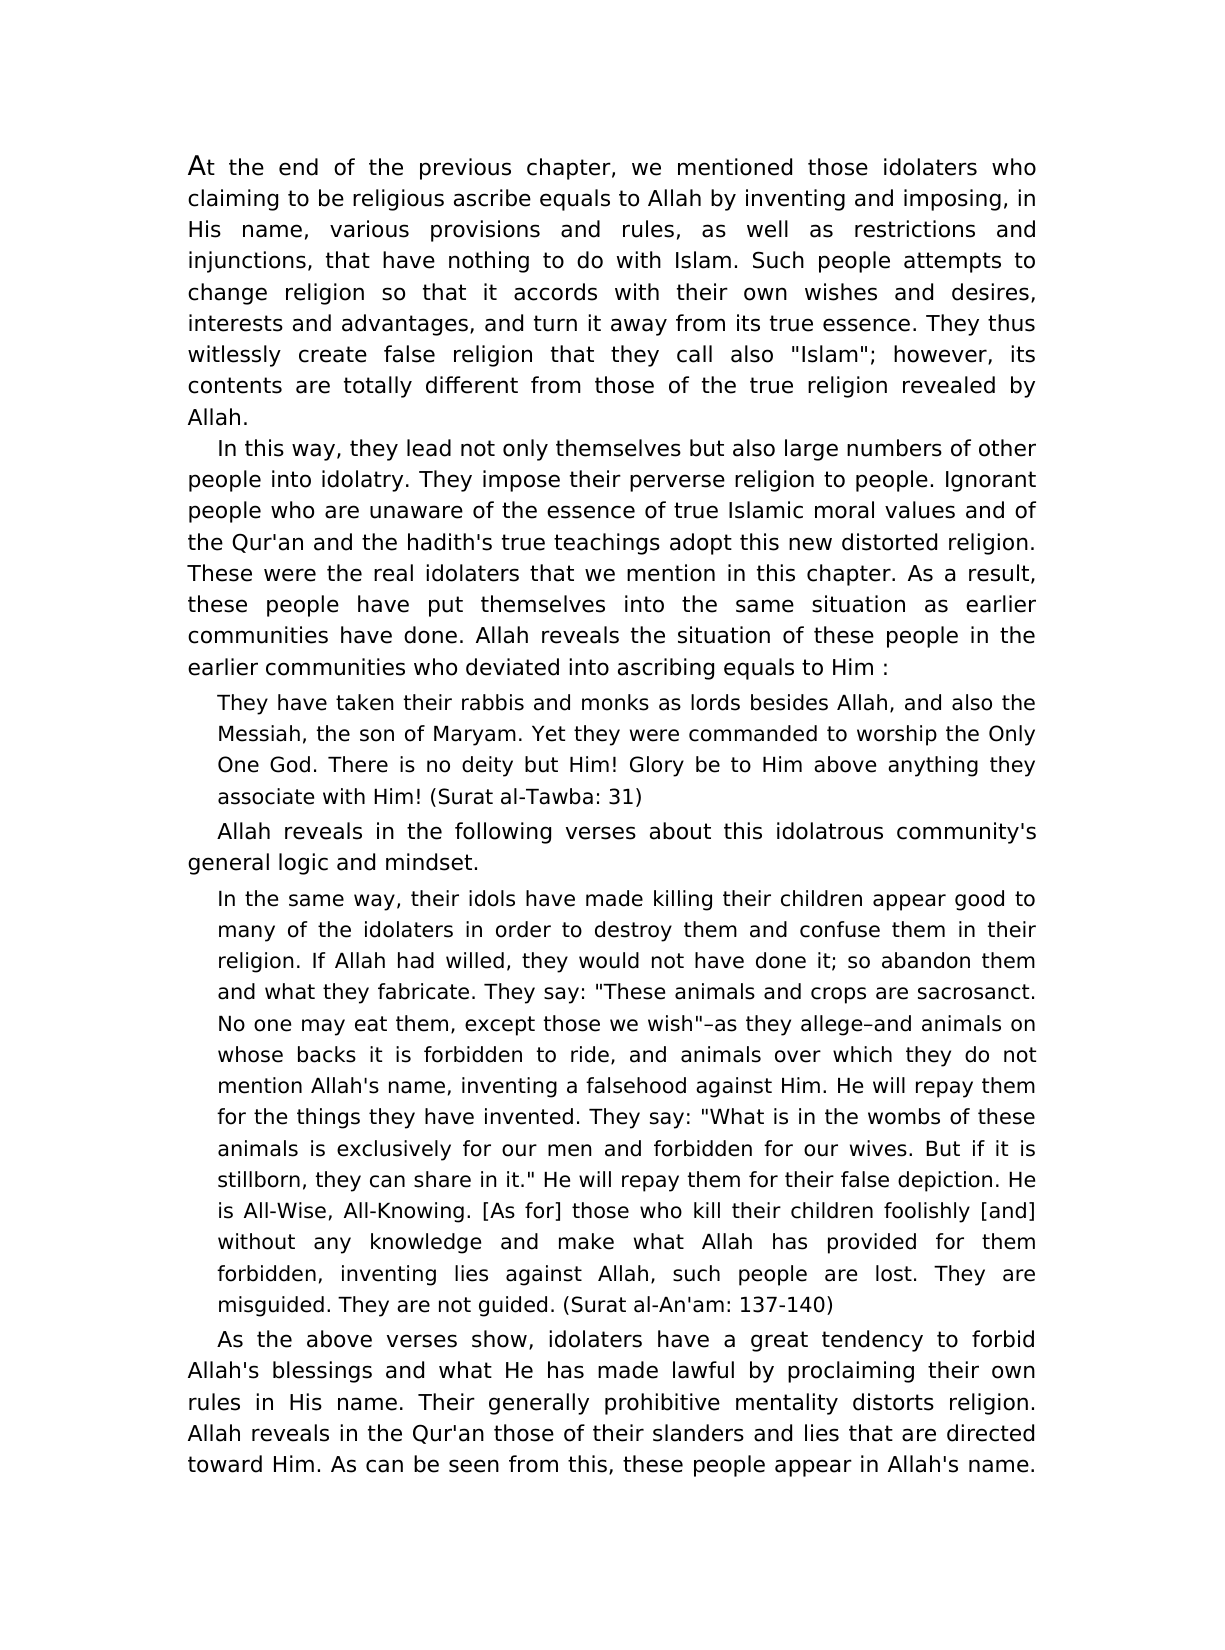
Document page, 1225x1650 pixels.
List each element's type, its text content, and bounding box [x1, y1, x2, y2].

text In this way, they lead not only themselves but also large numbers of other people into idolatry. They impose their perverse religion to people. Ignorant people who are unaware of the essence of true Islamic moral values and of the Qur'an and the hadith's true teachings adopt this new distorted religion. These were the real idolaters that we mention in this chapter. As a result, these people have put themselves into the same situation as earlier communities have done. Allah reveals the situation of these people in the earlier communities who deviated into ascribing equals to Him : [187, 431, 1037, 681]
text Allah reveals in the following verses about this idolatrous community's general logic and mindset. [187, 814, 1037, 877]
text In the same way, their idols have made killing their children appear good to many of the idolaters in order to destroy them and confuse them in their religion. If Allah had willed, they would not have done it; so abandon them and what they fabricate. They say: "These animals and crops are sacrosanct. No one may eat them, except those we wish"–as they allege–and animals on whose backs it is forbidden to ride, and animals over which they do not mention Allah's name, inventing a falsehood against Him. He will repay them for the things they have invented. They say: "What is in the wombs of these animals is exclusively for our men and forbidden for our wives. But if it is stillborn, they can share in it." He will repay them for their false depiction. He is All-Wise, All-Knowing. [As for] those who kill their children foolishly [and] without any knowledge and make what Allah has provided for them forbidden, inventing lies against Allah, such people are lost. They are misguided. They are not guided. (Surat al-An'am: 137-140) [217, 881, 1037, 1318]
text They have taken their rabbis and monks as lords besides Allah, and also the Messiah, the son of Maryam. Yet they were commanded to worship the Only One God. There is no deity but Him! Glory be to Him above anything they associate with Him! (Surat al-Tawba: 31) [217, 685, 1037, 810]
text At the end of the previous chapter, we mentioned those idolaters who claiming to be religious ascribe equals to Allah by inventing and imposing, in His name, various provisions and rules, as well as restrictions and injunctions, that have nothing to do with Islam. Such people attempts to change religion so that it accords with their own wishes and desires, interests and advantages, and turn it away from its true essence. They thus witlessly create false religion that they call also "Islam"; however, its contents are totally different from those of the true religion revealed by Allah. [187, 150, 1037, 431]
text As the above verses show, idolaters have a great tendency to forbid Allah's blessings and what He has made lawful by proclaiming their own rules in His name. Their generally prohibitive mentality distorts religion. Allah reveals in the Qur'an those of their slanders and lies that are directed toward Him. As can be seen from this, these people appear in Allah's name. [187, 1322, 1037, 1479]
